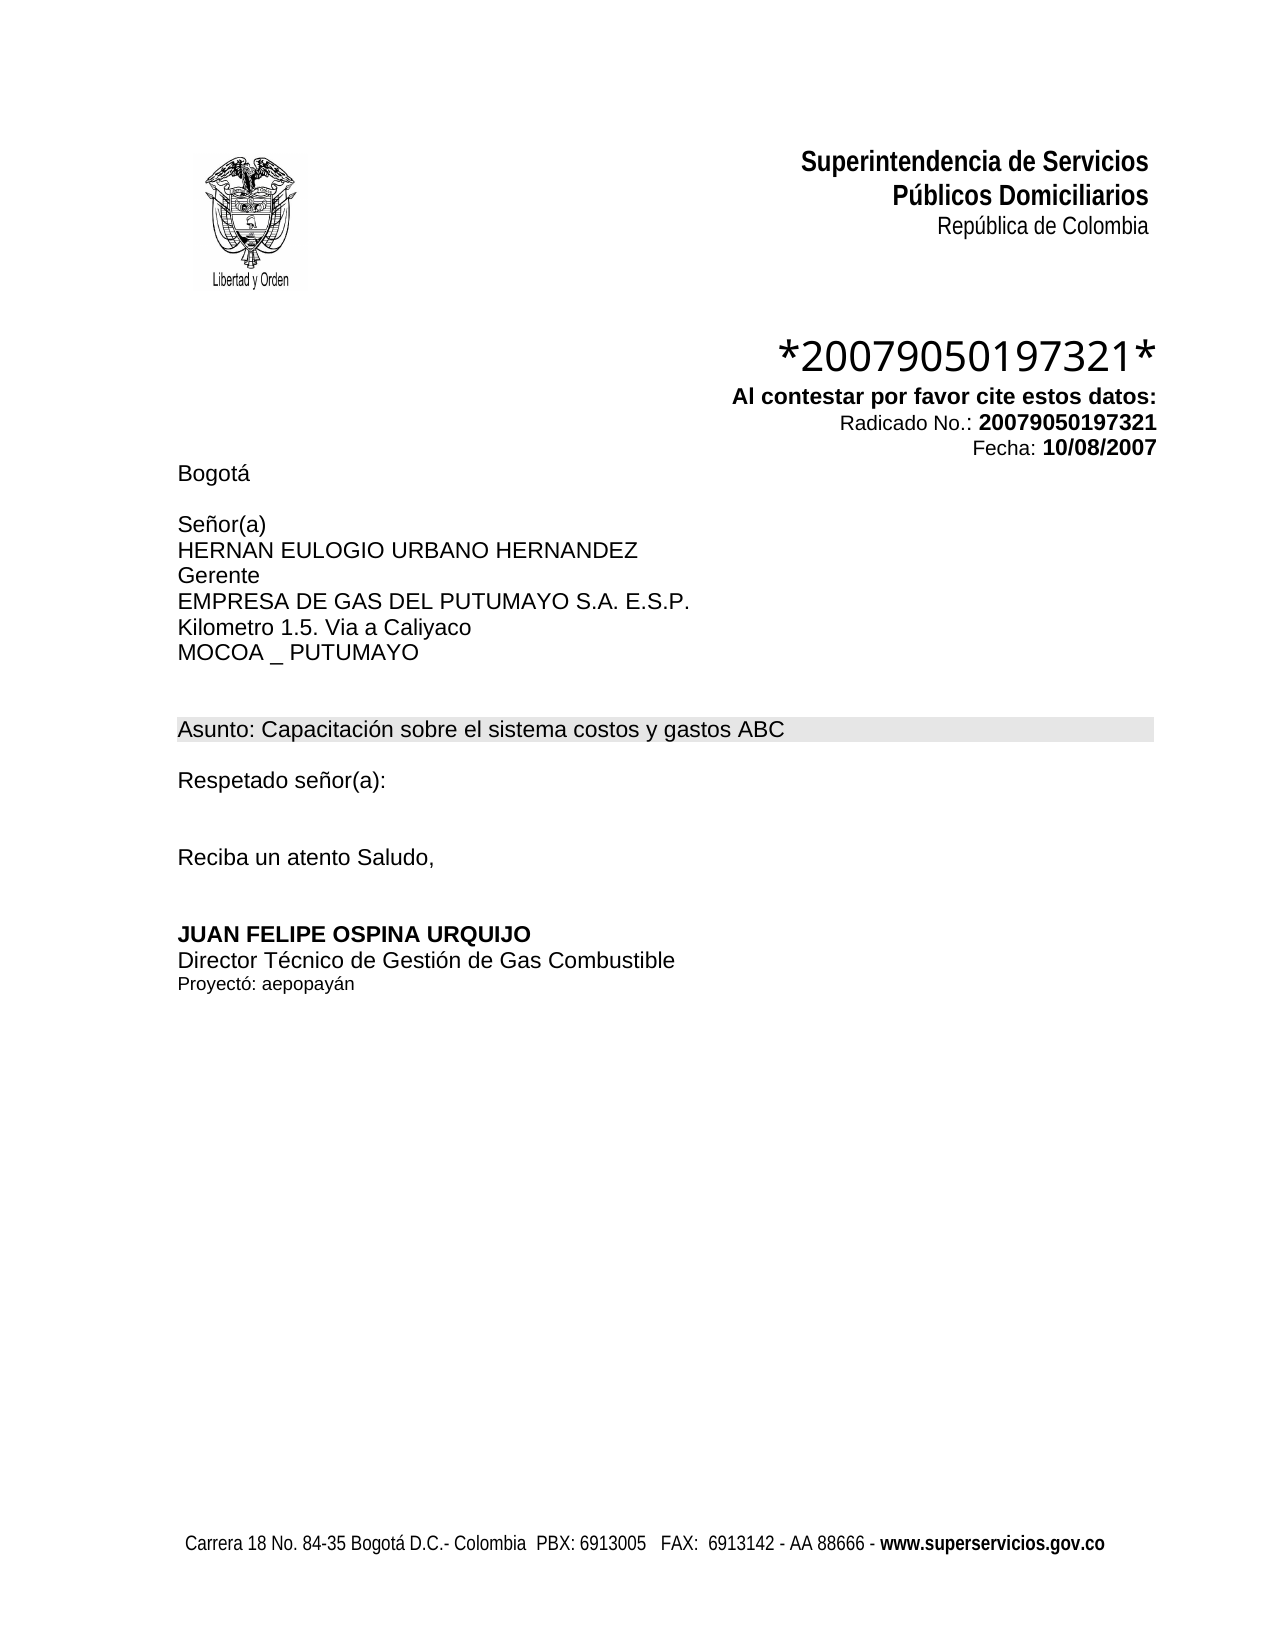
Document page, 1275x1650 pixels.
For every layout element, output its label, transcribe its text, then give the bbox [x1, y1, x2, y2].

text Proyectó: aepopayán [177, 973, 1157, 994]
text Bogotá [177, 461, 1157, 486]
text Director Técnico de Gestión de Gas Combustible [177, 947, 1157, 973]
text HERNAN EULOGIO URBANO HERNANDEZ [177, 537, 1157, 563]
text Señor(a) [177, 512, 1157, 537]
text Asunto: Capacitación sobre el sistema costos y gastos ABC [177, 717, 1157, 742]
text Fecha: 10/08/2007 [177, 435, 1157, 461]
text Radicado No.: 20079050197321 [177, 409, 1157, 435]
text Reciba un atento Saludo, [177, 845, 1157, 871]
text MOCOA _ PUTUMAYO [177, 640, 1157, 666]
text EMPRESA DE GAS DEL PUTUMAYO S.A. E.S.P. [177, 589, 1157, 614]
text *20079050197321* [177, 327, 1157, 384]
text JUAN FELIPE OSPINA URQUIJO [177, 922, 1157, 947]
text Kilometro 1.5. Via a Caliyaco [177, 614, 1157, 640]
text Gerente [177, 563, 1157, 589]
text Respetado señor(a): [177, 768, 1157, 794]
text Al contestar por favor cite estos datos: [177, 384, 1157, 409]
picture [193, 153, 308, 291]
